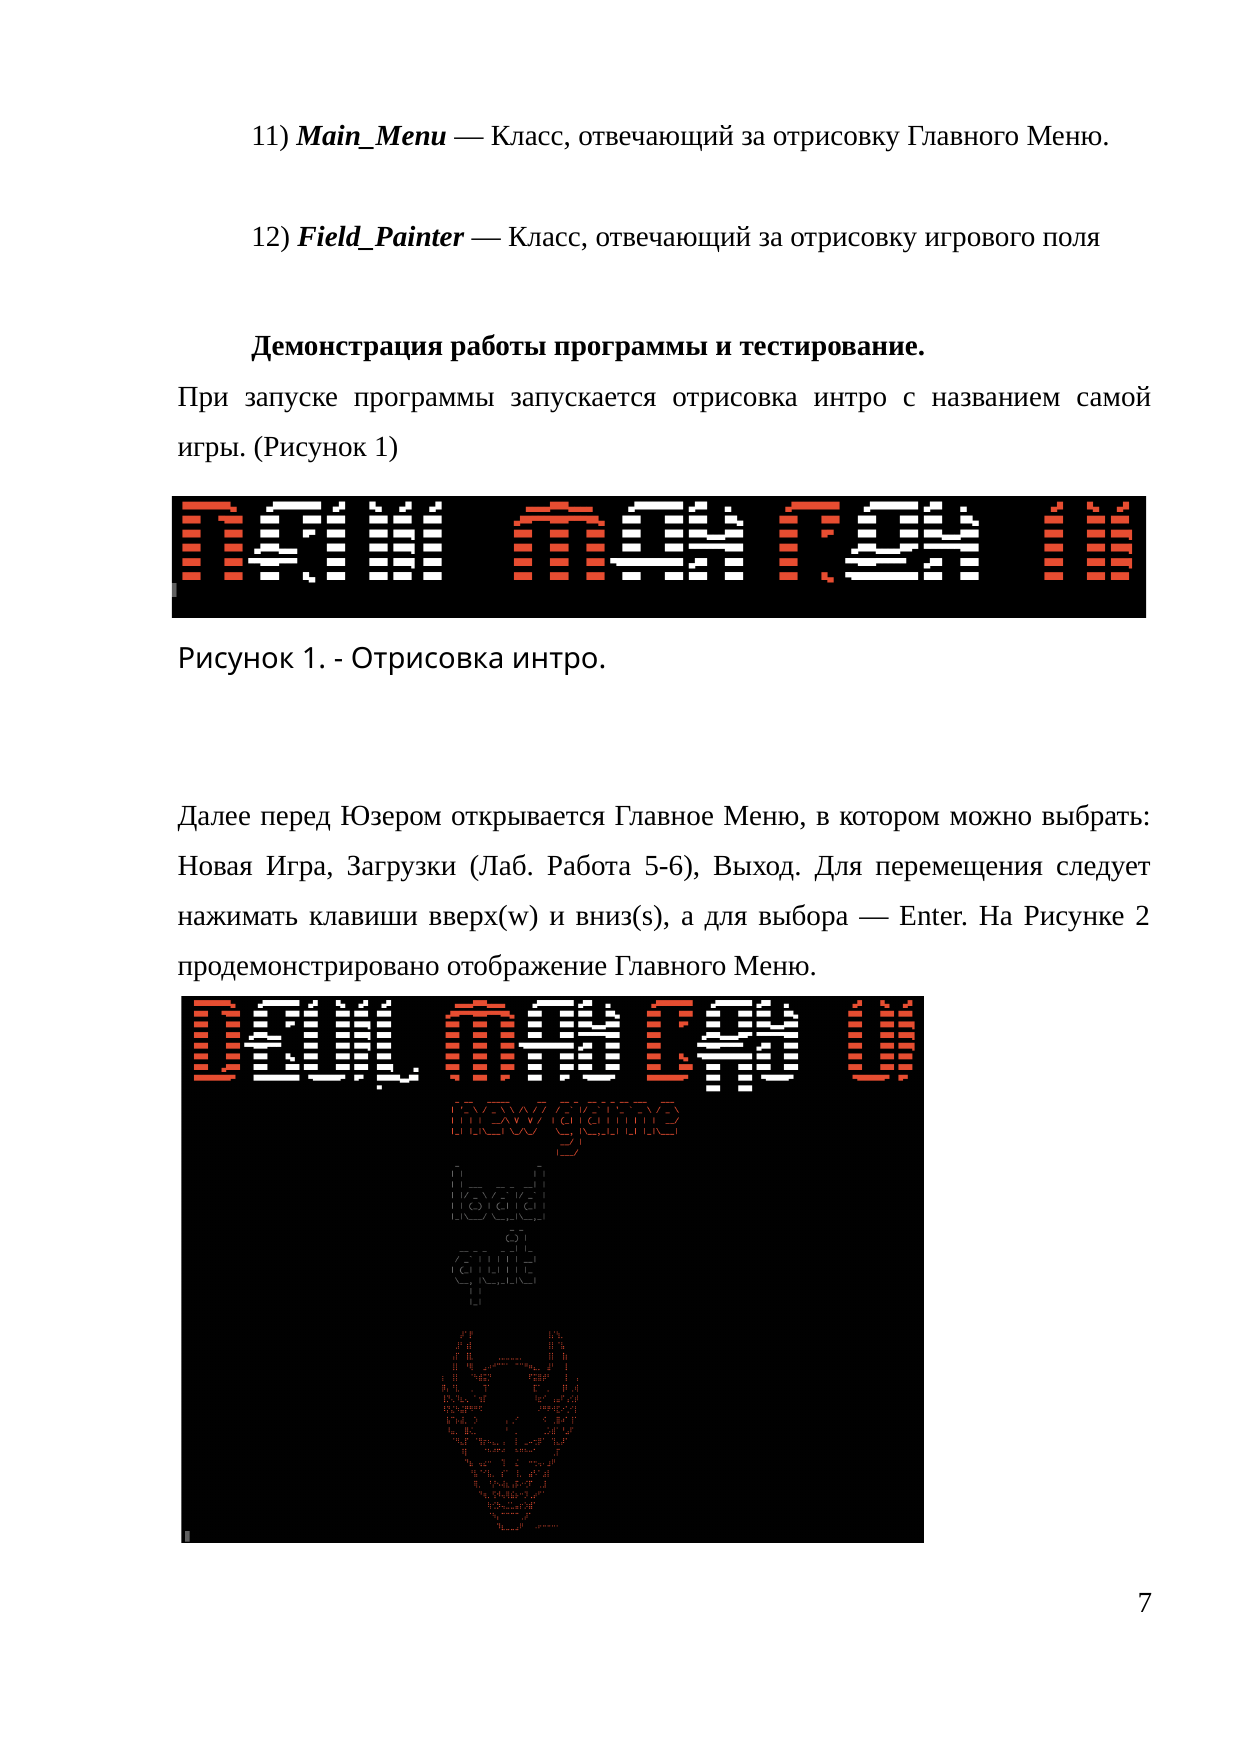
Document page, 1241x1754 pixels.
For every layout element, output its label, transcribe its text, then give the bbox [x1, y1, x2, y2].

text Рисунок 1. - Отрисовка интро. [177, 479, 1152, 677]
subtitle Демонстрация работы программы и тестирование. [177, 328, 1152, 362]
picture [171, 496, 1147, 618]
picture [181, 996, 924, 1543]
text 11) Main_Menu — Класс, отвечающий за отрисовку Главного Меню. [251, 118, 1152, 152]
text При запуске программы запускается отрисовка интро с названием самой игры. (Рисунок 1) [177, 379, 1152, 463]
text Далее перед Юзером открывается Главное Меню, в котором можно выбрать: Новая Игра, Загрузки (Лаб. Работа 5-6), Выход. Для перемещения следует нажимать клавиши вверх(w) и вниз(s), а для выбора — Enter. На Рисунке 2 продемонстрировано отображение Главного Меню. [177, 798, 1152, 982]
text 12) Field_Painter — Класс, отвечающий за отрисовку игрового поля [251, 219, 1152, 252]
